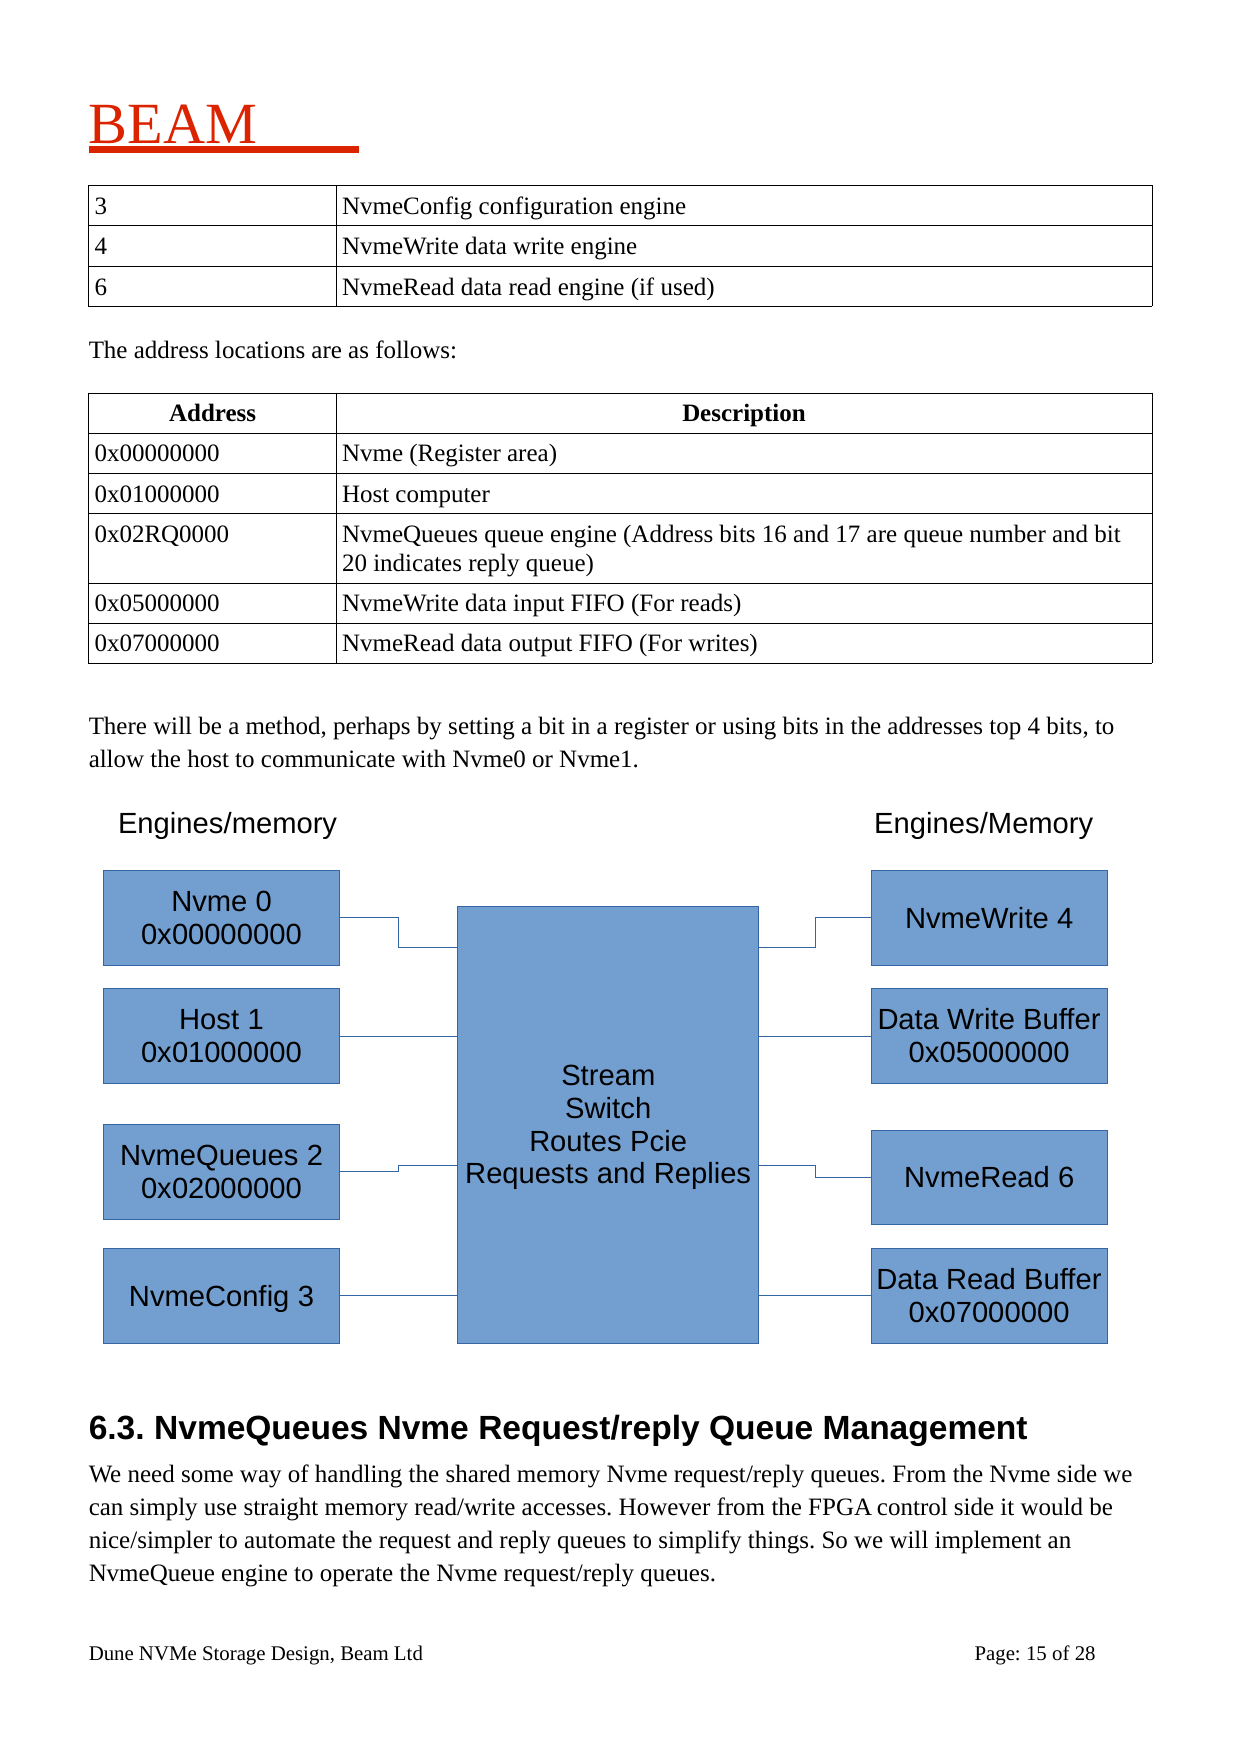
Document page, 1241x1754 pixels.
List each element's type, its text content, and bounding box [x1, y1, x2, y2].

table_cell NvmeWrite data input FIFO (For reads) [337, 584, 1152, 623]
text We need some way of handling the shared memory Nvme request/reply queues. From the Nvme side we can simply use straight memory read/write accesses. However from the FPGA control side it would be nice/simpler to automate the request and reply queues to simplify things. So we will implement an NvmeQueue engine to operate the Nvme request/reply queues. [88, 1459, 1152, 1587]
table_cell 0x01000000 [89, 474, 336, 513]
table_cell 0x02RQ0000 [89, 514, 336, 582]
table_header Description [337, 394, 1152, 433]
table_cell Host computer [337, 474, 1152, 513]
text There will be a method, perhaps by setting a bit in a register or using bits in the addresses top 4 bits, to allow the host to communicate with Nvme0 or Nvme1. [88, 711, 1152, 772]
text The address locations are as follows: [88, 335, 1152, 364]
table_cell 4 [89, 226, 336, 266]
table_cell NvmeRead data read engine (if used) [337, 267, 1152, 306]
table_cell NvmeRead data output FIFO (For writes) [337, 624, 1152, 663]
table_cell NvmeQueues queue engine (Address bits 16 and 17 are queue number and bit 20 indicates reply queue) [337, 514, 1152, 582]
table_cell 6 [89, 267, 336, 306]
table_cell NvmeConfig configuration engine [337, 186, 1152, 225]
table_cell 0x05000000 [89, 584, 336, 623]
table_cell 0x00000000 [89, 434, 336, 473]
subtitle NvmeQueues Nvme Request/reply Queue Management [88, 812, 1152, 1446]
table_header Address [89, 394, 336, 433]
table_cell 3 [89, 186, 336, 225]
table_cell 0x07000000 [89, 624, 336, 663]
table_cell NvmeWrite data write engine [337, 226, 1152, 266]
table_cell Nvme (Register area) [337, 434, 1152, 473]
